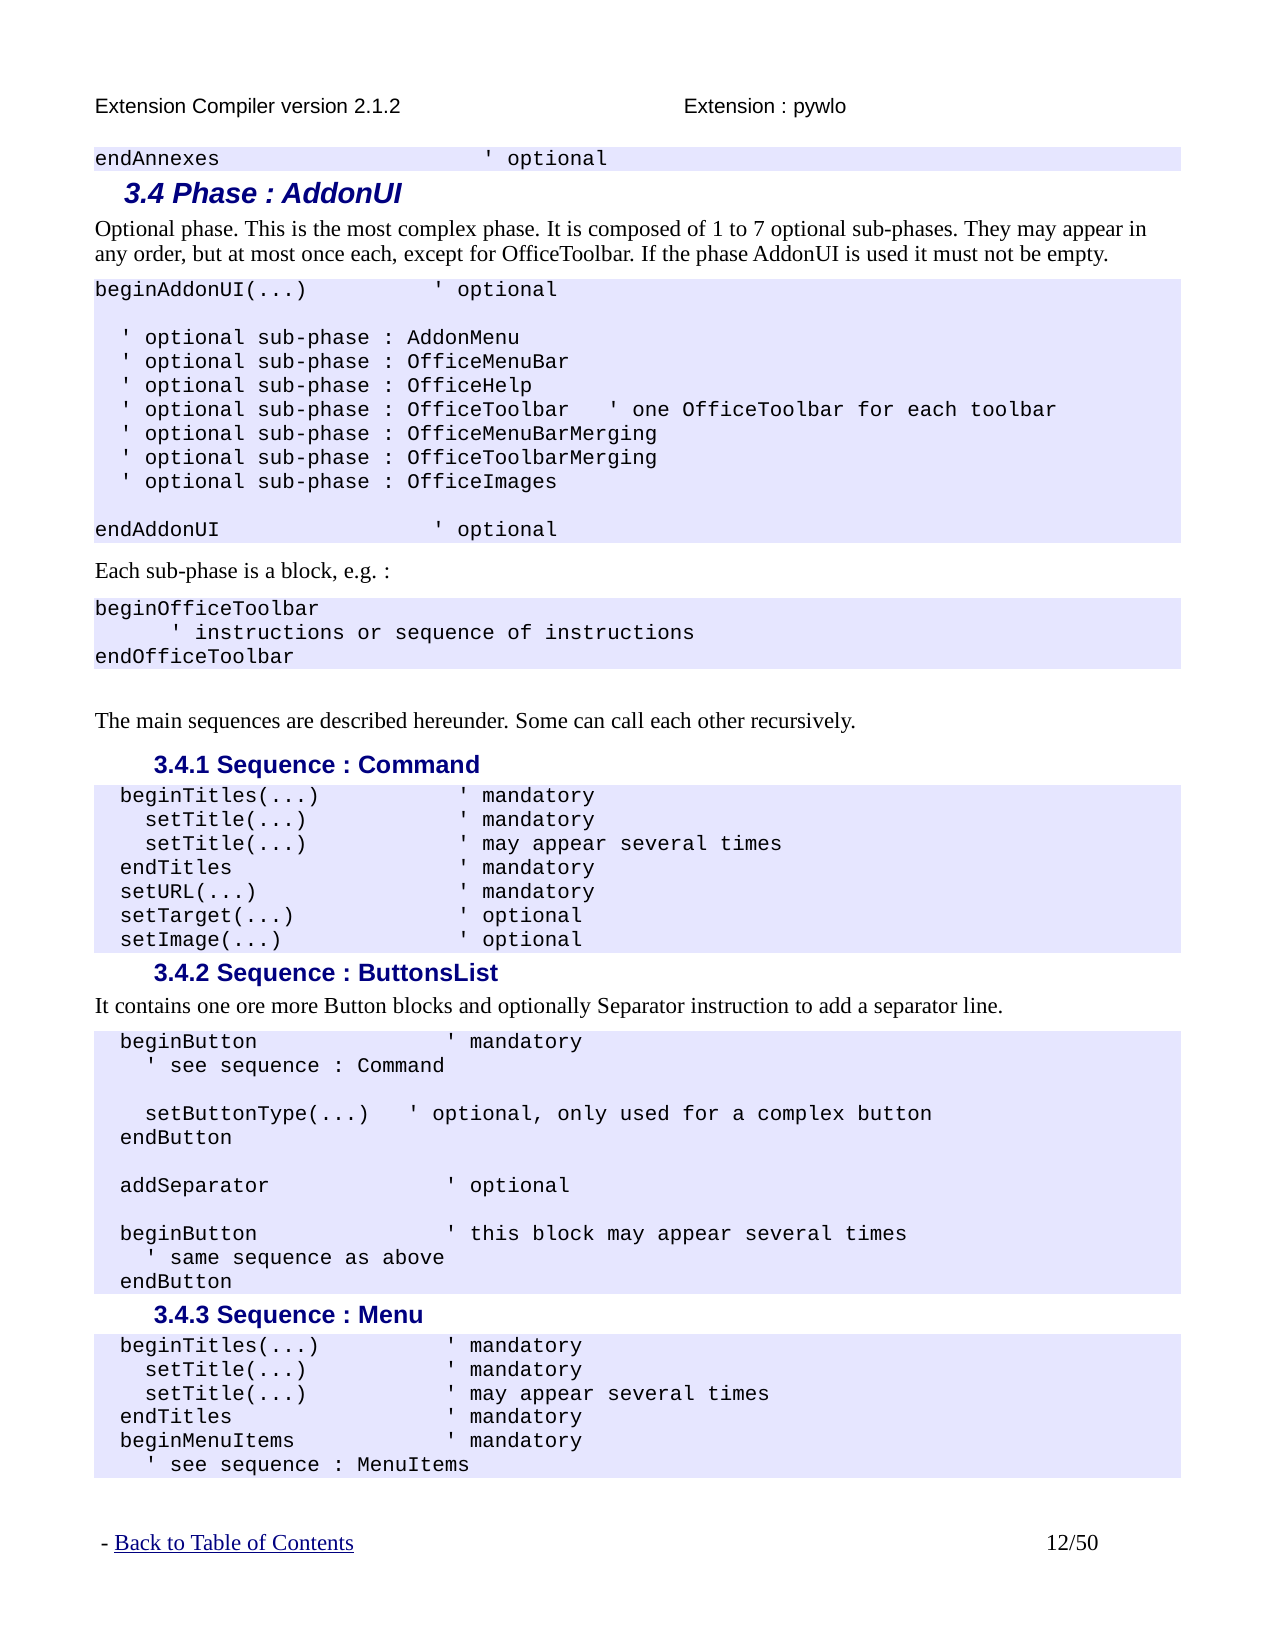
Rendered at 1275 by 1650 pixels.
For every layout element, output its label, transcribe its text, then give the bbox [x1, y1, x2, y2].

text ' see sequence : MenuItems [94, 1454, 1181, 1478]
text ' optional sub-phase : OfficeToolbarMerging [94, 447, 1181, 471]
text setTitle(...) ' mandatory [94, 809, 1181, 833]
text endButton [94, 1127, 1181, 1151]
text setTitle(...) ' may appear several times [94, 833, 1181, 857]
text ' optional sub-phase : OfficeImages [94, 471, 1181, 495]
subtitle Sequence : Menu [153, 1301, 1181, 1328]
text setURL(...) ' mandatory [94, 881, 1181, 905]
text endTitles ' mandatory [94, 1406, 1181, 1430]
text beginTitles(...) ' mandatory [94, 1334, 1181, 1358]
text endAnnexes ' optional [94, 147, 1181, 171]
text beginMenuItems ' mandatory [94, 1430, 1181, 1454]
text ' optional sub-phase : OfficeHelp [94, 375, 1181, 399]
text beginOfficeToolbar [94, 598, 1181, 622]
text endTitles ' mandatory [94, 857, 1181, 881]
text It contains one ore more Button blocks and optionally Separator instruction to add a separator line. [94, 993, 1181, 1018]
text ' see sequence : Command [94, 1055, 1181, 1079]
text ' optional sub-phase : OfficeMenuBar [94, 351, 1181, 375]
text beginButton ' this block may appear several times [94, 1223, 1181, 1247]
text beginAddonUI(...) ' optional [94, 279, 1181, 303]
text Optional phase. This is the most complex phase. It is composed of 1 to 7 optional sub-phases. They may appear in any order, but at most once each, except for OfficeToolbar. If the phase AddonUI is used it must not be empty. [94, 216, 1181, 267]
text endButton [94, 1271, 1181, 1294]
text ' same sequence as above [94, 1247, 1181, 1271]
text ' optional sub-phase : AddonMenu [94, 327, 1181, 351]
subtitle Phase : AddonUI [124, 177, 1181, 210]
text ' optional sub-phase : OfficeMenuBarMerging [94, 423, 1181, 447]
subtitle Sequence : Command [153, 751, 1181, 779]
text endAddonUI ' optional [94, 519, 1181, 543]
text endOfficeToolbar [94, 646, 1181, 669]
text setTitle(...) ' mandatory [94, 1358, 1181, 1382]
text ' instructions or sequence of instructions [94, 622, 1181, 646]
text The main sequences are described hereunder. Some can call each other recursively. [94, 707, 1181, 733]
text ' optional sub-phase : OfficeToolbar ' one OfficeToolbar for each toolbar [94, 399, 1181, 423]
text setButtonType(...) ' optional, only used for a complex button [94, 1103, 1181, 1127]
text setTarget(...) ' optional [94, 905, 1181, 929]
text Each sub-phase is a block, e.g. : [94, 557, 1181, 583]
text beginButton ' mandatory [94, 1031, 1181, 1055]
text setTitle(...) ' may appear several times [94, 1382, 1181, 1406]
text addSeparator ' optional [94, 1175, 1181, 1199]
text beginTitles(...) ' mandatory [94, 785, 1181, 809]
text setImage(...) ' optional [94, 929, 1181, 953]
subtitle Sequence : ButtonsList [153, 959, 1181, 987]
